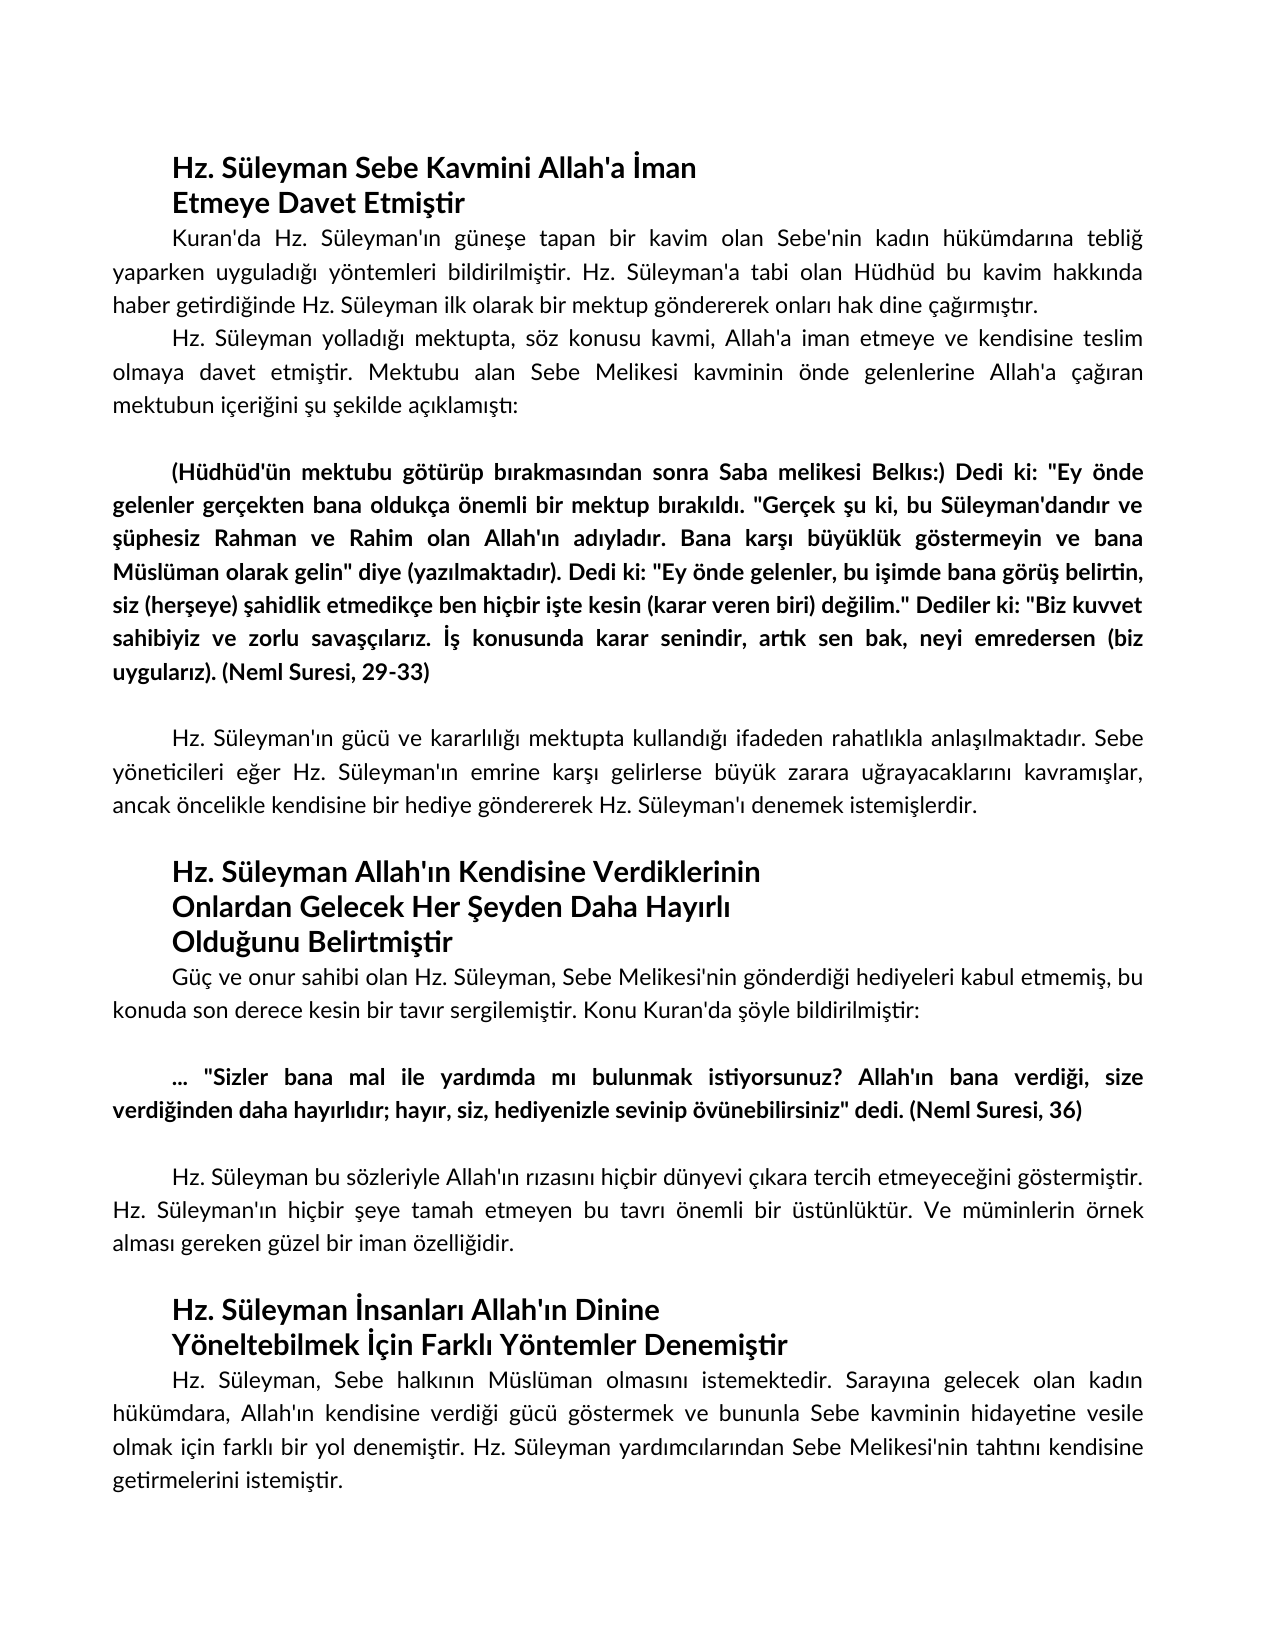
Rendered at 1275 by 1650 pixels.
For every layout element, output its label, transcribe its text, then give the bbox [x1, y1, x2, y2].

text ... "Sizler bana mal ile yardımda mı bulunmak istiyorsunuz? Allah'ın bana verdiği, size verdiğinden daha hayırlıdır; hayır, siz, hediyenizle sevinip övünebilirsiniz" dedi. (Neml Suresi, 36) [112, 1058, 1145, 1125]
text Onlardan Gelecek Her Şeyden Daha Hayırlı [112, 888, 1145, 923]
text Yöneltebilmek İçin Farklı Yöntemler Denemiştir [112, 1327, 1145, 1362]
text Hz. Süleyman, Sebe halkının Müslüman olmasını istemektedir. Sarayına gelecek olan kadın hükümdara, Allah'ın kendisine verdiği gücü göstermek ve bununla Sebe kavminin hidayetine vesile olmak için farklı bir yol denemiştir. Hz. Süleyman yardımcılarından Sebe Melikesi'nin tahtını kendisine getirmelerini istemiştir. [112, 1362, 1145, 1495]
text Hz. Süleyman Allah'ın Kendisine Verdiklerinin [112, 853, 1145, 888]
text Güç ve onur sahibi olan Hz. Süleyman, Sebe Melikesi'nin gönderdiği hediyeleri kabul etmemiş, bu konuda son derece kesin bir tavır sergilemiştir. Konu Kuran'da şöyle bildirilmiştir: [112, 958, 1145, 1025]
text Hz. Süleyman bu sözleriyle Allah'ın rızasını hiçbir dünyevi çıkara tercih etmeyeceğini göstermiştir. Hz. Süleyman'ın hiçbir şeye tamah etmeyen bu tavrı önemli bir üstünlüktür. Ve müminlerin örnek alması gereken güzel bir iman özelliğidir. [112, 1158, 1145, 1258]
text Kuran'da Hz. Süleyman'ın güneşe tapan bir kavim olan Sebe'nin kadın hükümdarına tebliğ yaparken uyguladığı yöntemleri bildirilmiştir. Hz. Süleyman'a tabi olan Hüdhüd bu kavim hakkında haber getirdiğinde Hz. Süleyman ilk olarak bir mektup göndererek onları hak dine çağırmıştır. [112, 220, 1145, 320]
text Hz. Süleyman yolladığı mektupta, söz konusu kavmi, Allah'a iman etmeye ve kendisine teslim olmaya davet etmiştir. Mektubu alan Sebe Melikesi kavminin önde gelenlerine Allah'a çağıran mektubun içeriğini şu şekilde açıklamıştı: [112, 320, 1145, 420]
text Etmeye Davet Etmiştir [112, 185, 1145, 220]
text Hz. Süleyman Sebe Kavmini Allah'a İman [112, 150, 1145, 185]
text (Hüdhüd'ün mektubu götürüp bırakmasından sonra Saba melikesi Belkıs:) Dedi ki: "Ey önde gelenler gerçekten bana oldukça önemli bir mektup bırakıldı. "Gerçek şu ki, bu Süleyman'dandır ve şüphesiz Rahman ve Rahim olan Allah'ın adıyladır. Bana karşı büyüklük göstermeyin ve bana Müslüman olarak gelin" diye (yazılmaktadır). Dedi ki: "Ey önde gelenler, bu işimde bana görüş belirtin, siz (herşeye) şahidlik etmedikçe ben hiçbir işte kesin (karar veren biri) değilim." Dediler ki: "Biz kuvvet sahibiyiz ve zorlu savaşçılarız. İş konusunda karar senindir, artık sen bak, neyi emredersen (biz uygularız). (Neml Suresi, 29-33) [112, 453, 1145, 687]
text Hz. Süleyman'ın gücü ve kararlılığı mektupta kullandığı ifadeden rahatlıkla anlaşılmaktadır. Sebe yöneticileri eğer Hz. Süleyman'ın emrine karşı gelirlerse büyük zarara uğrayacaklarını kavramışlar, ancak öncelikle kendisine bir hediye göndererek Hz. Süleyman'ı denemek istemişlerdir. [112, 720, 1145, 820]
text Hz. Süleyman İnsanları Allah'ın Dinine [112, 1292, 1145, 1327]
text Olduğunu Belirtmiştir [112, 923, 1145, 958]
